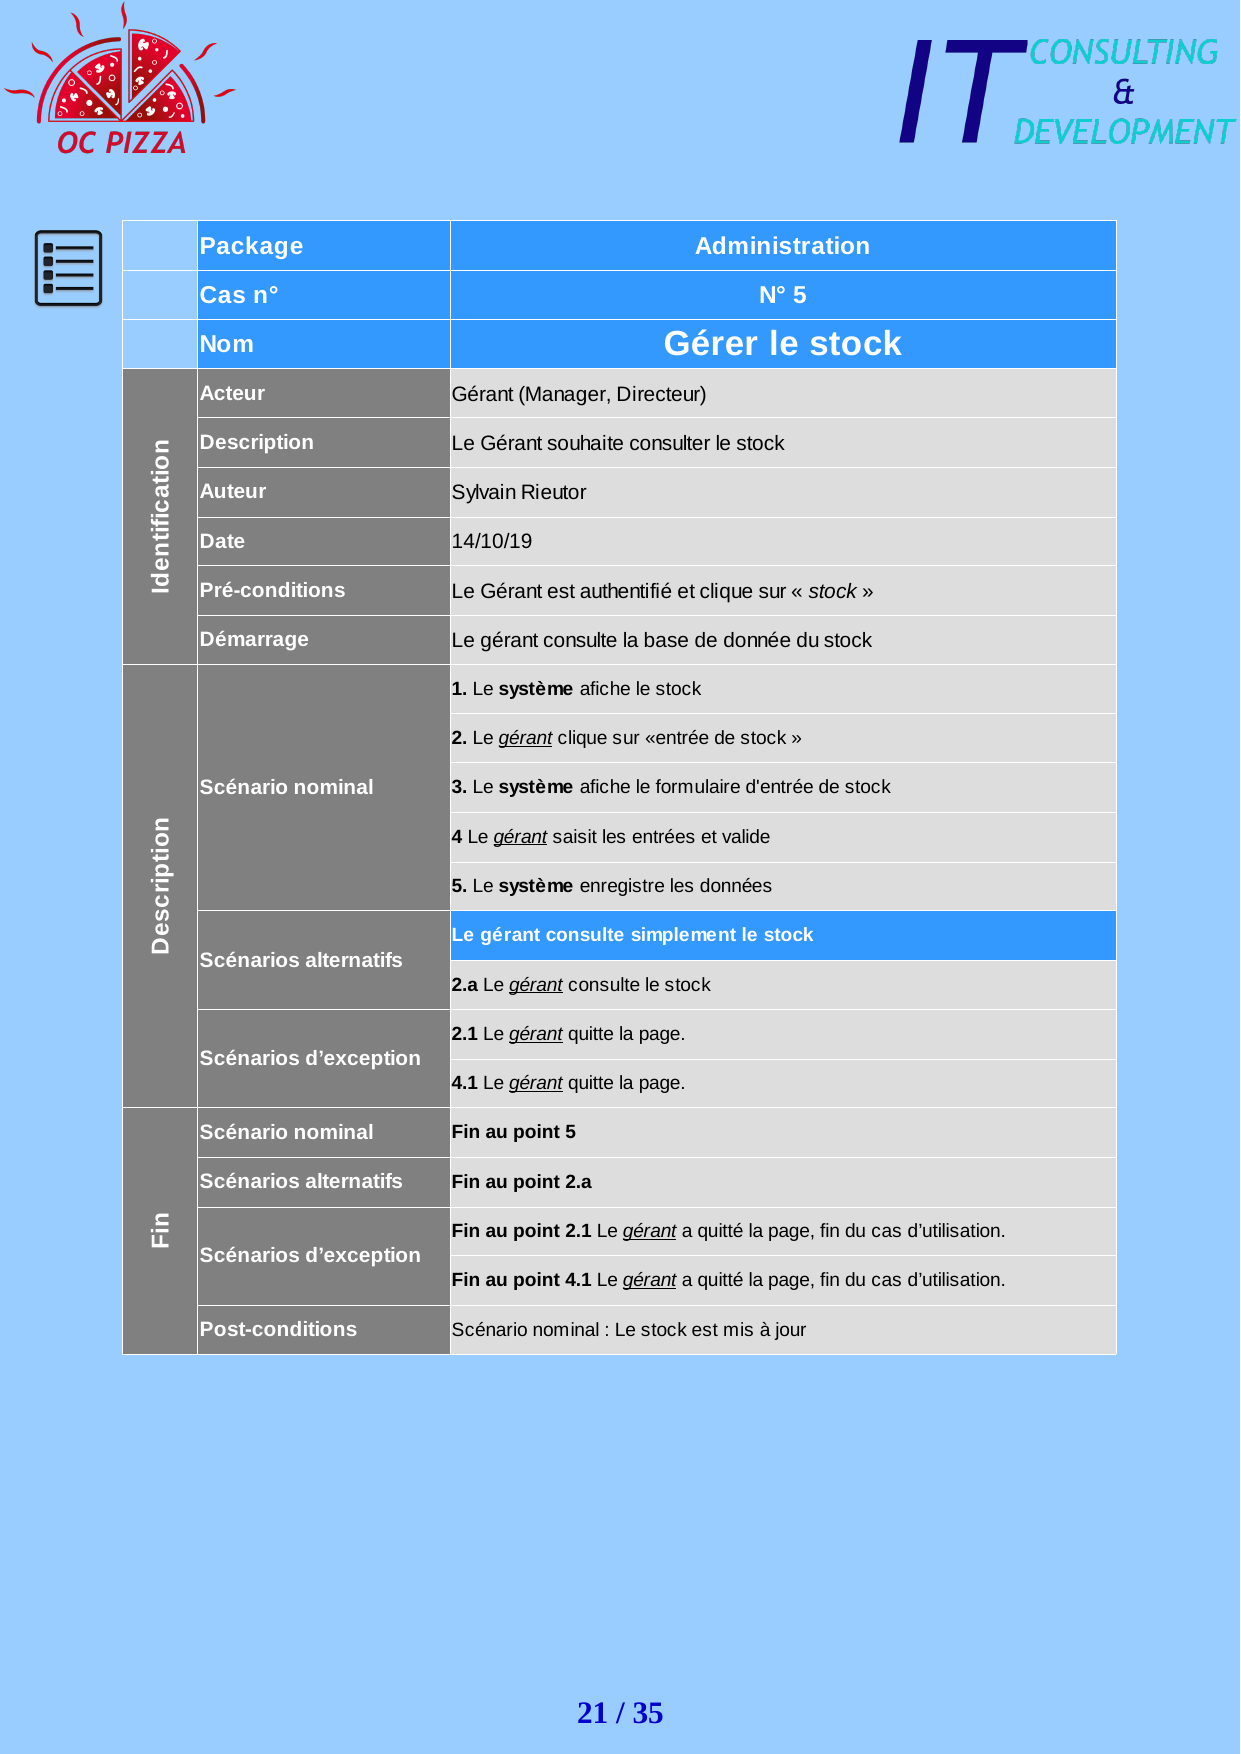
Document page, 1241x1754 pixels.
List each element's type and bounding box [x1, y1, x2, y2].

picture [25, 225, 111, 311]
picture [0, 0, 237, 163]
picture [884, 21, 1240, 163]
